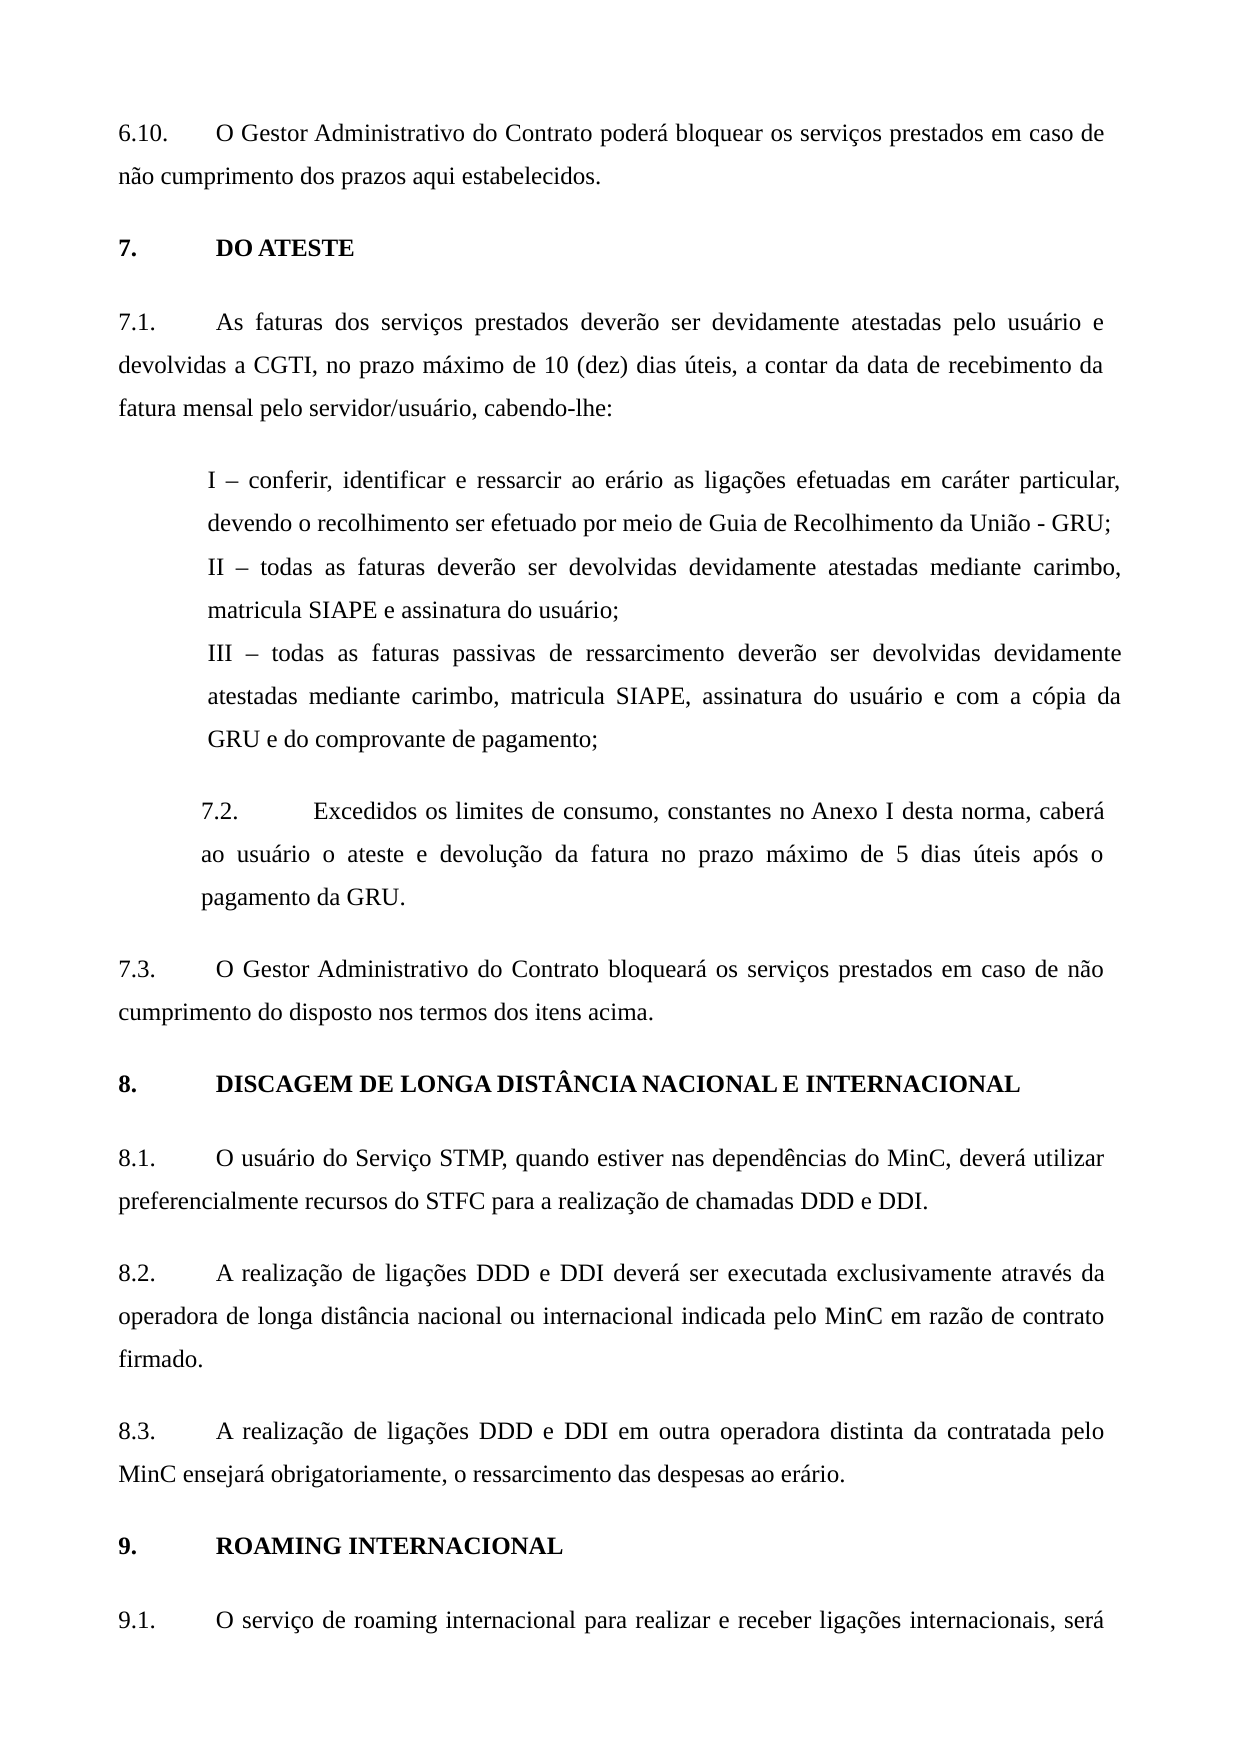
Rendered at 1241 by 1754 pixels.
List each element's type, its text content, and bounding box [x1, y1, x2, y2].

subtitle III – todas as faturas passivas de ressarcimento deverão ser devolvidas devidamente atestadas mediante carimbo, matricula SIAPE, assinatura do usuário e com a cópia da GRU e do comprovante de pagamento; [207, 638, 1122, 753]
list O usuário do Serviço STMP, quando estiver nas dependências do MinC, deverá utilizar preferencialmente recursos do STFC para a realização de chamadas DDD e DDI. [118, 1143, 1105, 1215]
list O Gestor Administrativo do Contrato poderá bloquear os serviços prestados em caso de não cumprimento dos prazos aqui estabelecidos. [118, 118, 1105, 190]
list As faturas dos serviços prestados deverão ser devidamente atestadas pelo usuário e devolvidas a CGTI, no prazo máximo de 10 (dez) dias úteis, a contar da data de recebimento da fatura mensal pelo servidor/usuário, cabendo-lhe: [118, 307, 1105, 422]
list A realização de ligações DDD e DDI em outra operadora distinta da contratada pelo MinC ensejará obrigatoriamente, o ressarcimento das despesas ao erário. [118, 1416, 1105, 1488]
list DO ATESTE [118, 233, 1105, 262]
list DISCAGEM DE LONGA DISTÂNCIA NACIONAL E INTERNACIONAL [118, 1069, 1105, 1098]
list O serviço de roaming internacional para realizar e receber ligações internacionais, será [118, 1606, 1105, 1634]
subtitle II – todas as faturas deverão ser devolvidas devidamente atestadas mediante carimbo, matricula SIAPE e assinatura do usuário; [207, 552, 1122, 623]
list O Gestor Administrativo do Contrato bloqueará os serviços prestados em caso de não cumprimento do disposto nos termos dos itens acima. [118, 954, 1105, 1026]
subtitle I – conferir, identificar e ressarcir ao erário as ligações efetuadas em caráter particular, devendo o recolhimento ser efetuado por meio de Guia de Recolhimento da União - GRU; [207, 465, 1122, 537]
list Excedidos os limites de consumo, constantes no Anexo I desta norma, caberá ao usuário o ateste e devolução da fatura no prazo máximo de 5 dias úteis após o pagamento da GRU. [201, 796, 1105, 911]
list ROAMING INTERNACIONAL [118, 1531, 1105, 1560]
list A realização de ligações DDD e DDI deverá ser executada exclusivamente através da operadora de longa distância nacional ou internacional indicada pelo MinC em razão de contrato firmado. [118, 1258, 1105, 1373]
